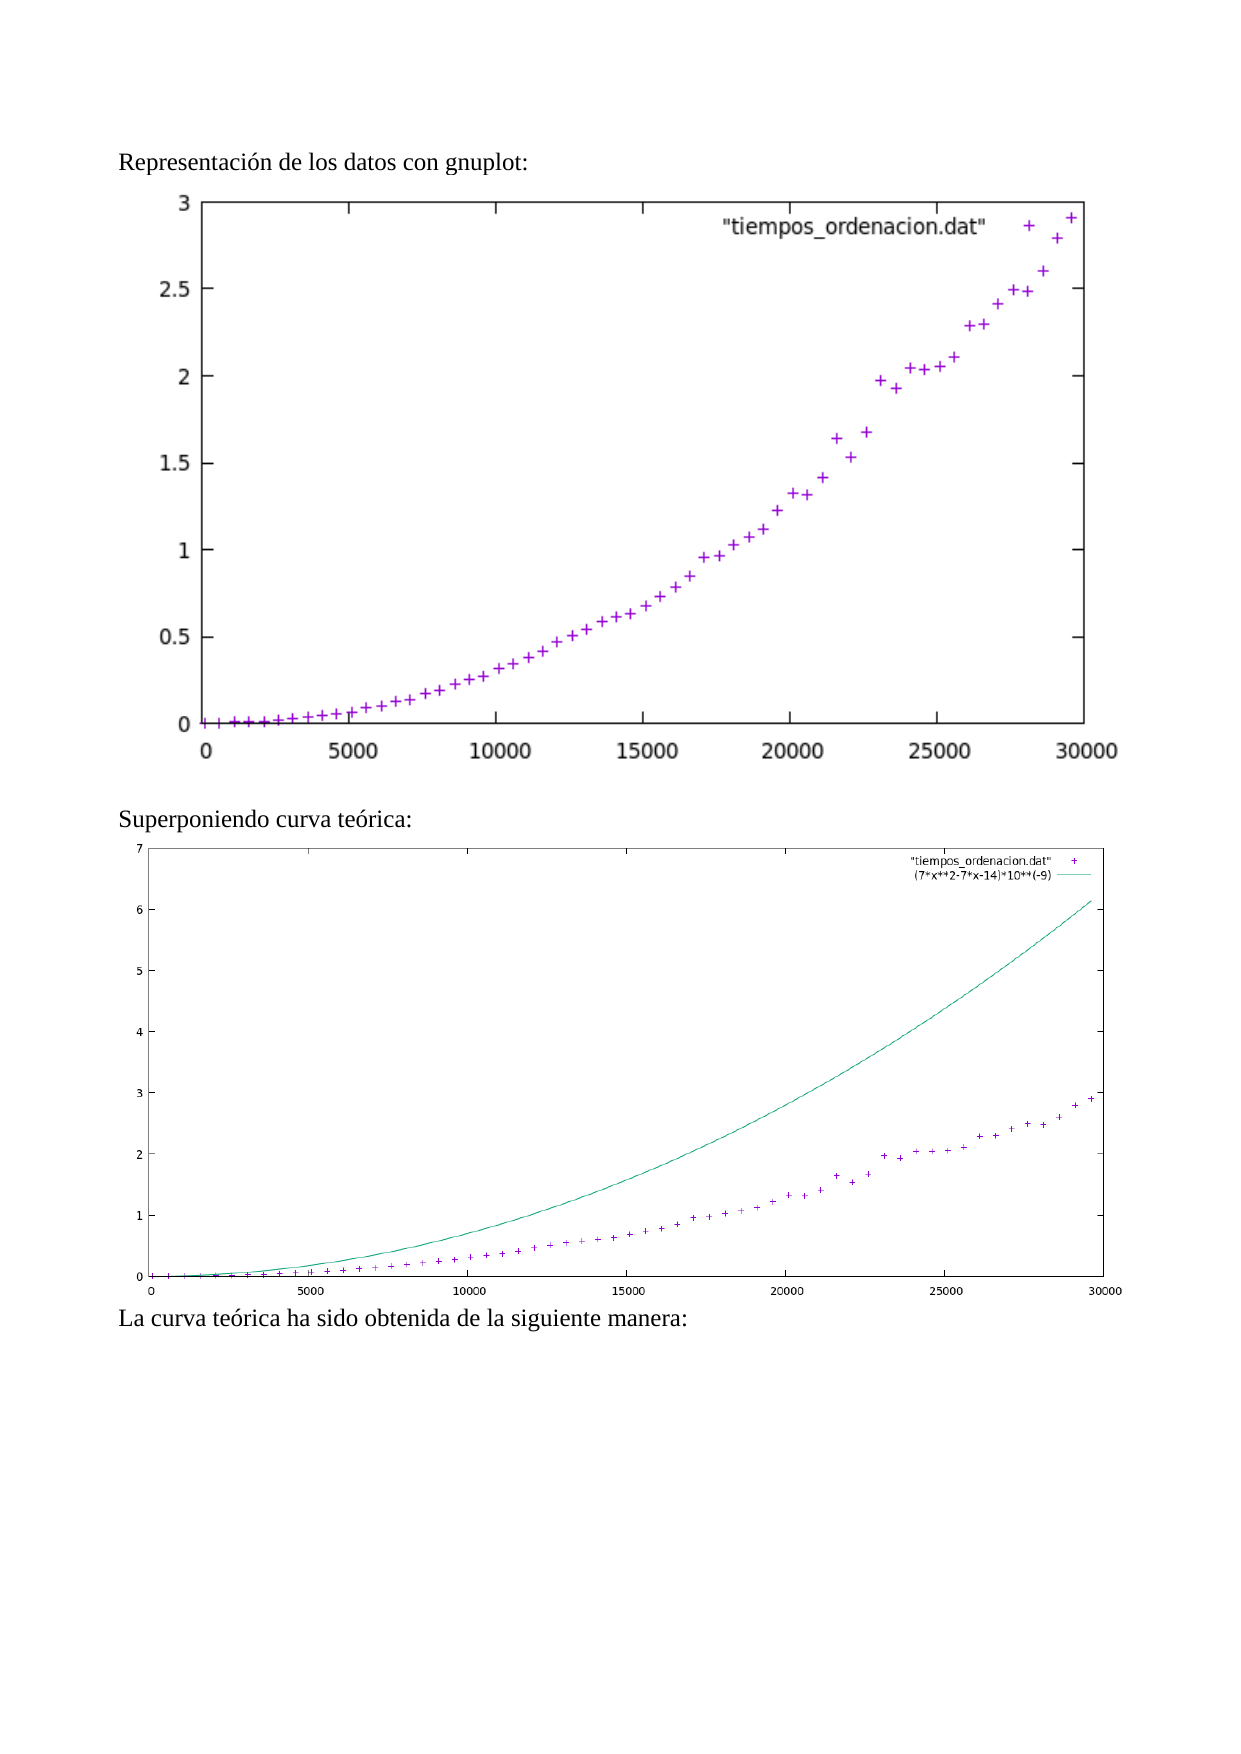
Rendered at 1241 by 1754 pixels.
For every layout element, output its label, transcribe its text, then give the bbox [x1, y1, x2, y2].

picture [120, 175, 1121, 776]
text La curva teórica ha sido obtenida de la siguiente manera: [118, 1304, 1122, 1332]
text Superponiendo curva teórica: [118, 804, 1122, 833]
text Representación de los datos con gnuplot: [118, 147, 1122, 176]
picture [118, 833, 1123, 1304]
